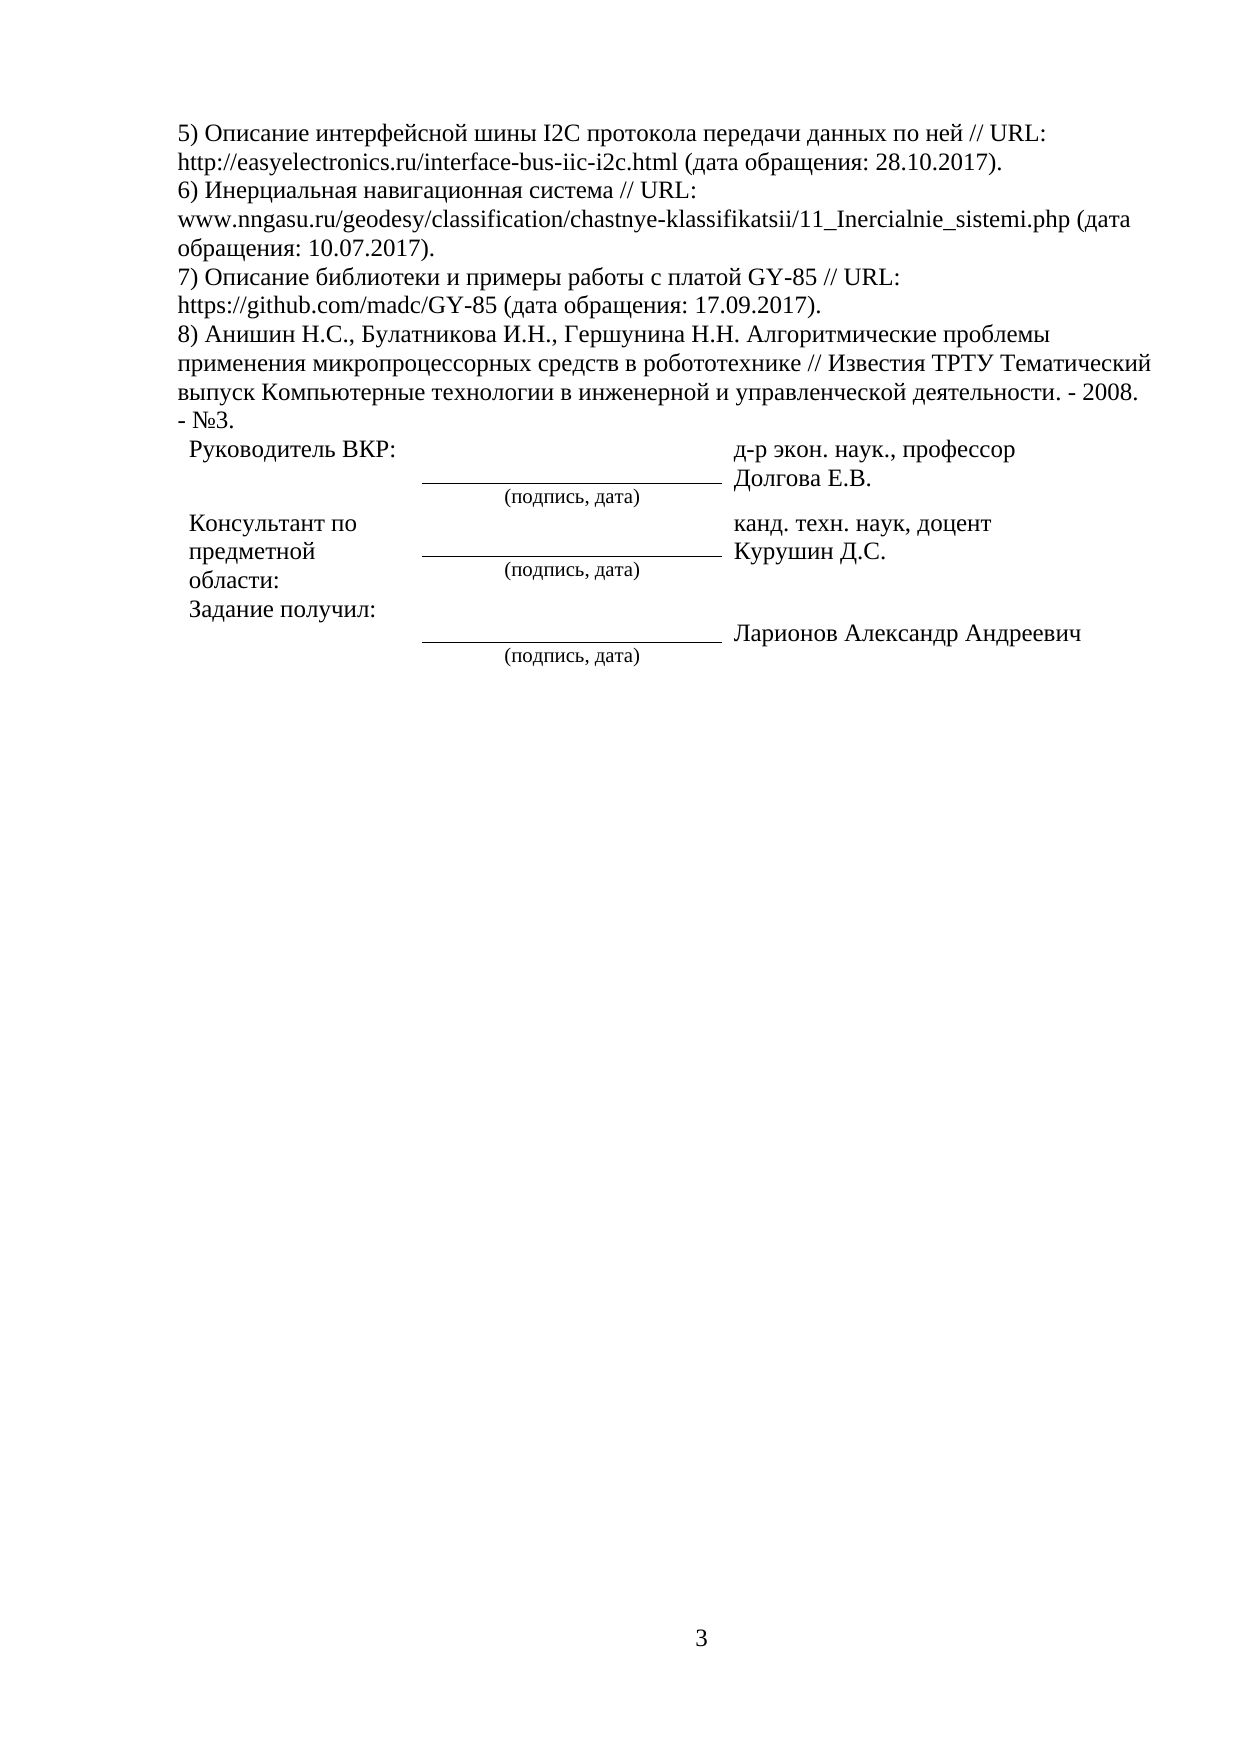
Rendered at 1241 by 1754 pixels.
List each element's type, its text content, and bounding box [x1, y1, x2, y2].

text 5) Описание интерфейсной шины I2C протокола передачи данных по ней // URL: http://easyelectronics.ru/interface-bus-iic-i2c.html (дата обращения: 28.10.2017). [177, 118, 1152, 176]
table_header д-р экон. наук., профессор Долгова Е.В. [722, 434, 1152, 508]
table_header Руководитель ВКР: [177, 434, 422, 508]
text 8) Анишин Н.С., Булатникова И.Н., Гершунина Н.Н. Алгоритмические проблемы применения микропроцессорных средств в робототехнике // Известия ТРТУ Тематический выпуск Компьютерные технологии в инженерной и управленческой деятельности. - 2008. - №3. [177, 319, 1152, 434]
text 7) Описание библиотеки и примеры работы с платой GY-85 // URL: https://github.com/madc/GY-85 (дата обращения: 17.09.2017). [177, 262, 1152, 319]
table_cell [422, 508, 722, 556]
table_cell (подпись, дата) [422, 484, 722, 508]
table_cell [422, 594, 722, 642]
table_cell Ларионов Александр Андреевич [722, 594, 1152, 667]
table_cell (подпись, дата) [422, 643, 722, 667]
table_cell канд. техн. наук, доцент Курушин Д.С. [722, 508, 1152, 594]
table_header [422, 434, 722, 482]
table_cell Задание получил: [177, 594, 422, 667]
table_cell (подпись, дата) [422, 557, 722, 594]
table_cell Консультант по предметной области: [177, 508, 422, 594]
text 6) Инерциальная навигационная система // URL: www.nngasu.ru/geodesy/classification/chastnye-klassifikatsii/11_Inercialnie_sistemi.php (дата обращения: 10.07.2017). [177, 176, 1152, 262]
